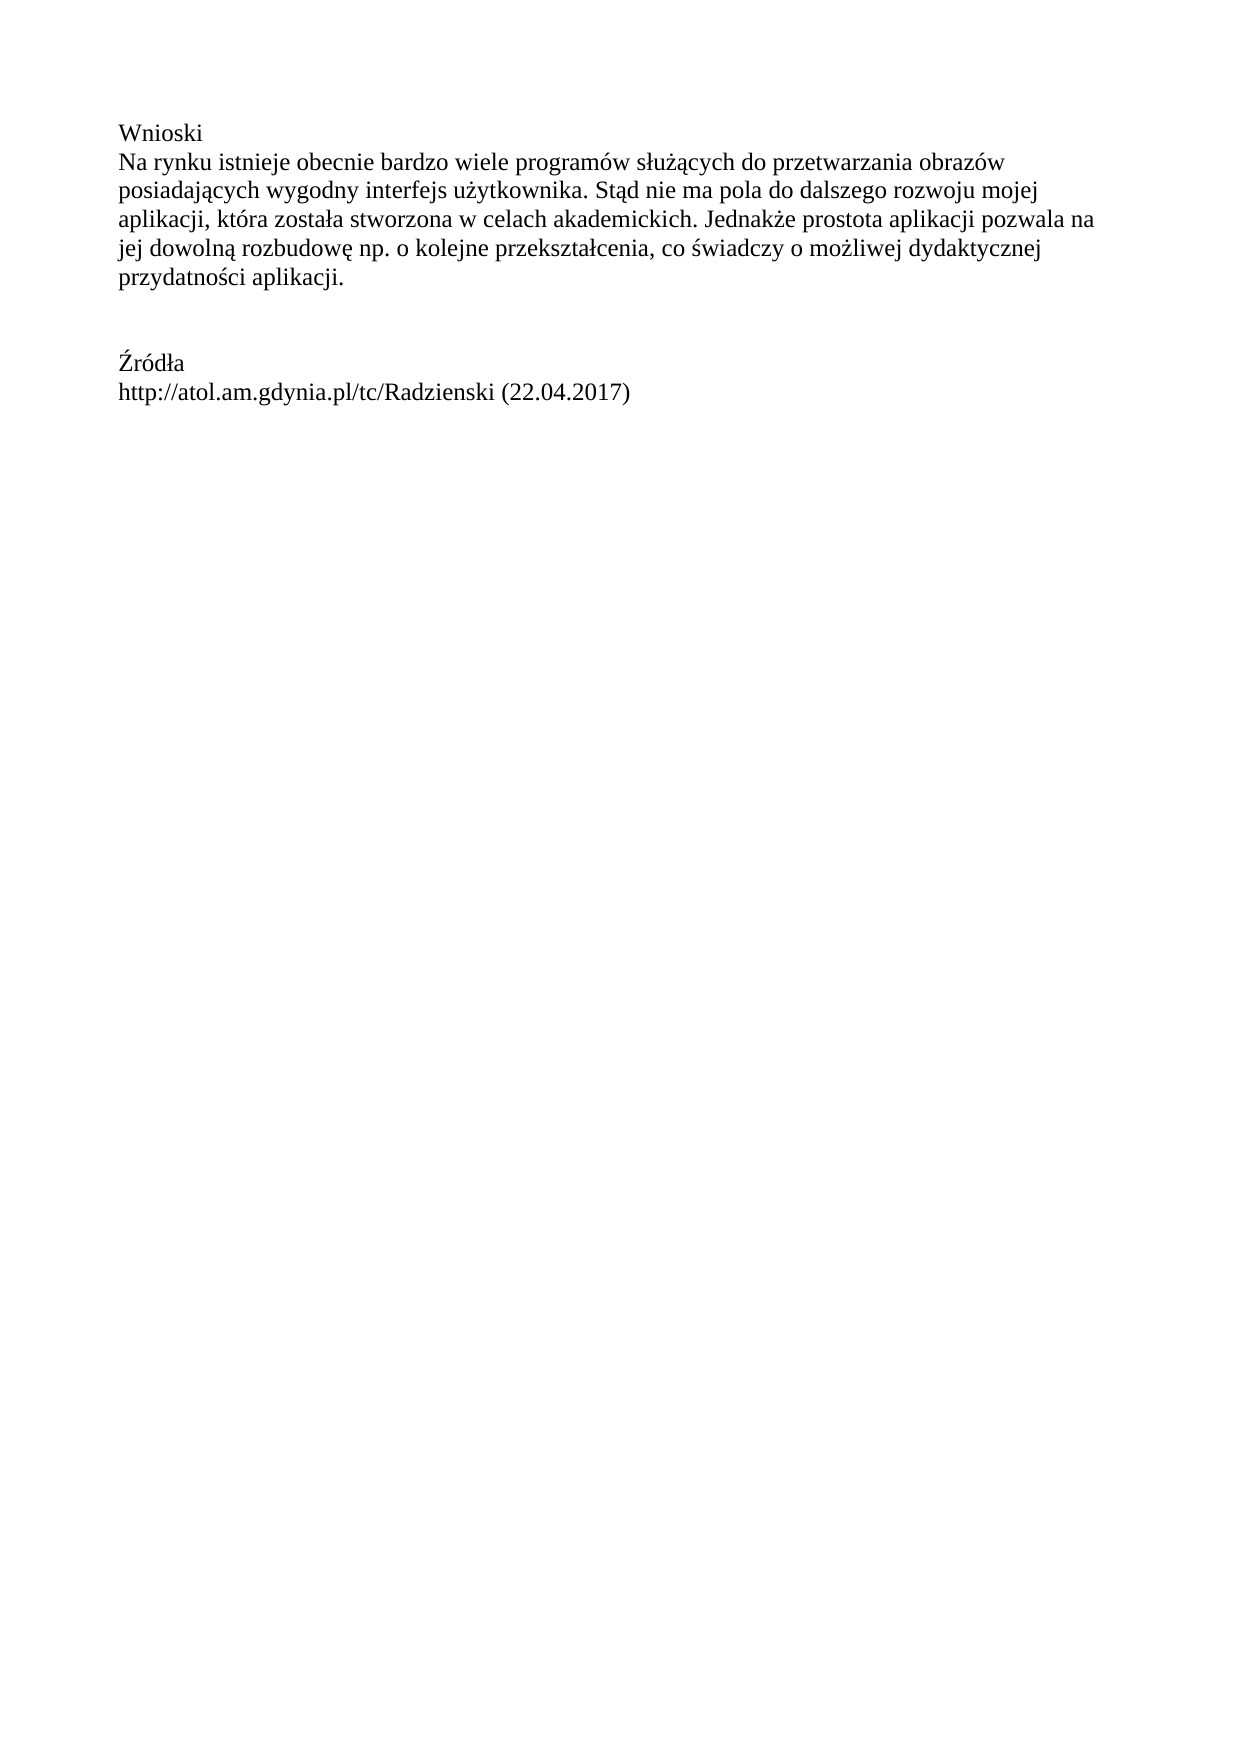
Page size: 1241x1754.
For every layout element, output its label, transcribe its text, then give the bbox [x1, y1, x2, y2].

text Źródła [118, 348, 1122, 377]
text Na rynku istnieje obecnie bardzo wiele programów służących do przetwarzania obrazów posiadających wygodny interfejs użytkownika. Stąd nie ma pola do dalszego rozwoju mojej aplikacji, która została stworzona w celach akademickich. Jednakże prostota aplikacji pozwala na jej dowolną rozbudowę np. o kolejne przekształcenia, co świadczy o możliwej dydaktycznej przydatności aplikacji. [118, 147, 1122, 291]
text Wnioski [118, 118, 1122, 147]
text http://atol.am.gdynia.pl/tc/Radzienski (22.04.2017) [118, 377, 1122, 406]
